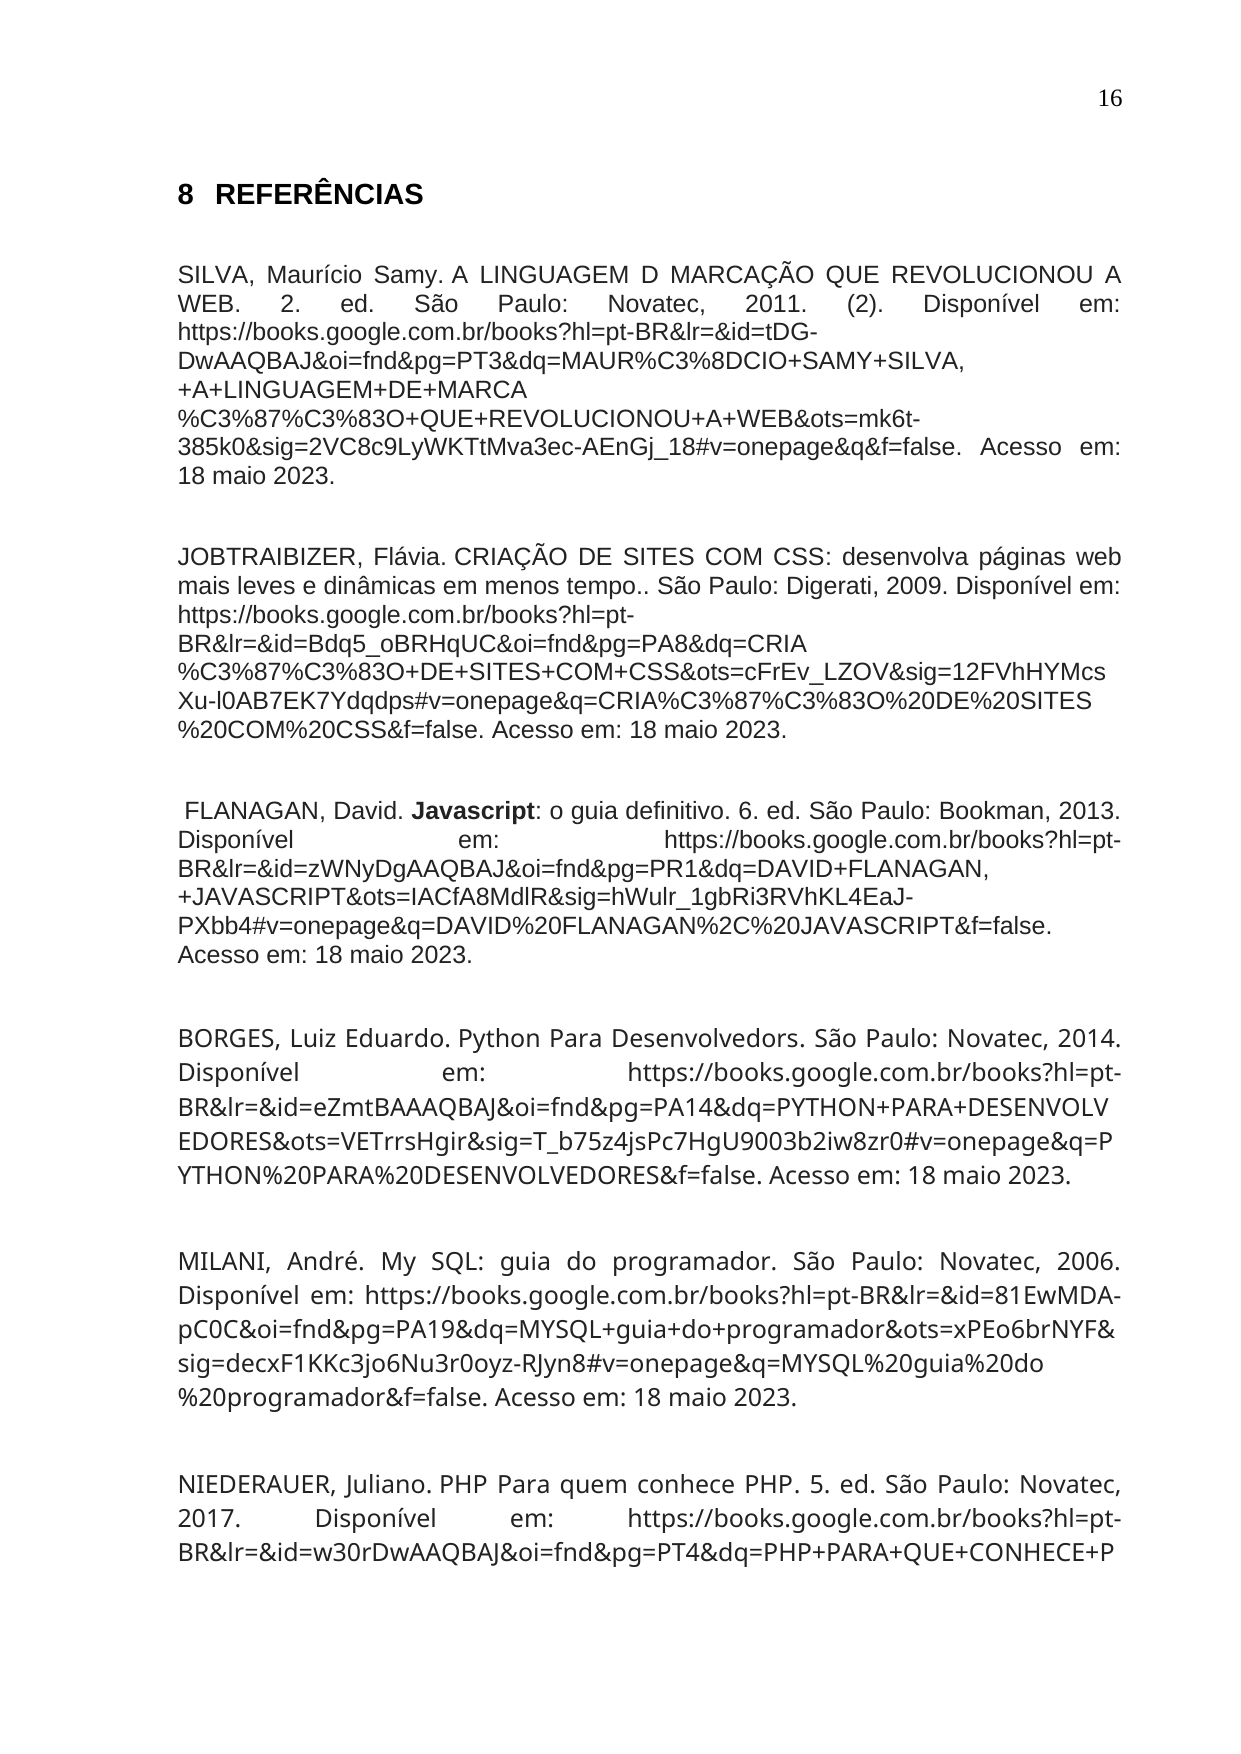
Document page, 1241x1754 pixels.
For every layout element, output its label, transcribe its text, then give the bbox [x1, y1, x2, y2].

text FLANAGAN, David. Javascript: o guia definitivo. 6. ed. São Paulo: Bookman, 2013. Disponível em: https://books.google.com.br/books?hl=pt-BR&lr=&id=zWNyDgAAQBAJ&oi=fnd&pg=PR1&dq=DAVID+FLANAGAN,+JAVASCRIPT&ots=IACfA8MdlR&sig=hWulr_1gbRi3RVhKL4EaJ-PXbb4#v=onepage&q=DAVID%20FLANAGAN%2C%20JAVASCRIPT&f=false. Acesso em: 18 maio 2023. [177, 796, 1122, 968]
subtitle REFERÊNCIAS [177, 177, 1122, 211]
text SILVA, Maurício Samy. A LINGUAGEM D MARCAÇÃO QUE REVOLUCIONOU A WEB. 2. ed. São Paulo: Novatec, 2011. (2). Disponível em: https://books.google.com.br/books?hl=pt-BR&lr=&id=tDG-DwAAQBAJ&oi=fnd&pg=PT3&dq=MAUR%C3%8DCIO+SAMY+SILVA,+A+LINGUAGEM+DE+MARCA%C3%87%C3%83O+QUE+REVOLUCIONOU+A+WEB&ots=mk6t-385k0&sig=2VC8c9LyWKTtMva3ec-AEnGj_18#v=onepage&q&f=false. Acesso em: 18 maio 2023. [177, 260, 1122, 490]
text NIEDERAUER, Juliano. PHP Para quem conhece PHP. 5. ed. São Paulo: Novatec, 2017. Disponível em: https://books.google.com.br/books?hl=pt-BR&lr=&id=w30rDwAAQBAJ&oi=fnd&pg=PT4&dq=PHP+PARA+QUE+CONHECE+P [177, 1467, 1122, 1569]
text JOBTRAIBIZER, Flávia. CRIAÇÃO DE SITES COM CSS: desenvolva páginas web mais leves e dinâmicas em menos tempo.. São Paulo: Digerati, 2009. Disponível em: https://books.google.com.br/books?hl=pt-BR&lr=&id=Bdq5_oBRHqUC&oi=fnd&pg=PA8&dq=CRIA%C3%87%C3%83O+DE+SITES+COM+CSS&ots=cFrEv_LZOV&sig=12FVhHYMcsXu-l0AB7EK7Ydqdps#v=onepage&q=CRIA%C3%87%C3%83O%20DE%20SITES%20COM%20CSS&f=false. Acesso em: 18 maio 2023. [177, 542, 1122, 743]
text MILANI, André. My SQL: guia do programador. São Paulo: Novatec, 2006. Disponível em: https://books.google.com.br/books?hl=pt-BR&lr=&id=81EwMDA-pC0C&oi=fnd&pg=PA19&dq=MYSQL+guia+do+programador&ots=xPEo6brNYF&sig=decxF1KKc3jo6Nu3r0oyz-RJyn8#v=onepage&q=MYSQL%20guia%20do%20programador&f=false. Acesso em: 18 maio 2023. [177, 1244, 1122, 1414]
text BORGES, Luiz Eduardo. Python Para Desenvolvedors. São Paulo: Novatec, 2014. Disponível em: https://books.google.com.br/books?hl=pt-BR&lr=&id=eZmtBAAAQBAJ&oi=fnd&pg=PA14&dq=PYTHON+PARA+DESENVOLVEDORES&ots=VETrrsHgir&sig=T_b75z4jsPc7HgU9003b2iw8zr0#v=onepage&q=PYTHON%20PARA%20DESENVOLVEDORES&f=false. Acesso em: 18 maio 2023. [177, 1021, 1122, 1191]
